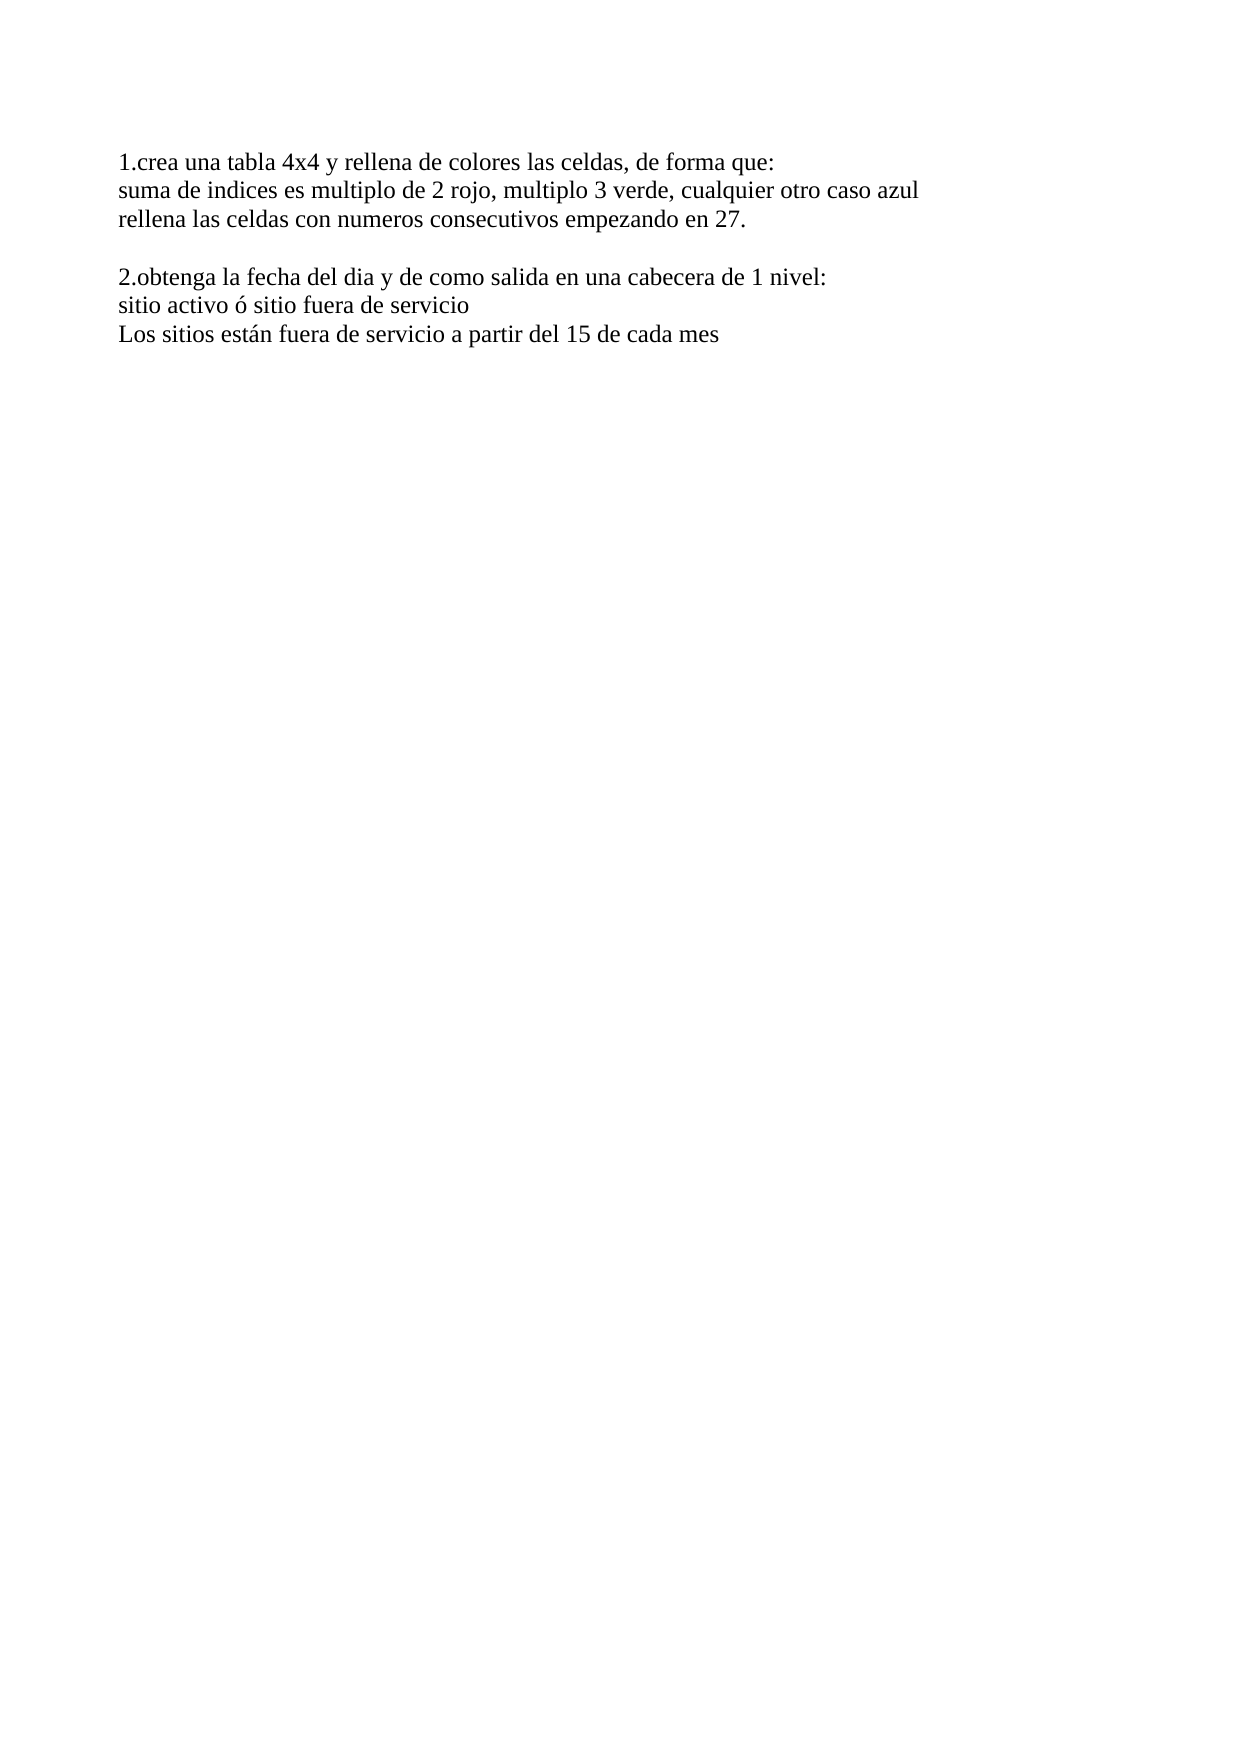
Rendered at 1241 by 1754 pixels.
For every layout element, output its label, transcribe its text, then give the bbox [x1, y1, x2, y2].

text 2.obtenga la fecha del dia y de como salida en una cabecera de 1 nivel: [118, 262, 1122, 291]
text sitio activo ó sitio fuera de servicio [118, 291, 1122, 319]
text rellena las celdas con numeros consecutivos empezando en 27. [118, 204, 1122, 233]
text Los sitios están fuera de servicio a partir del 15 de cada mes [118, 319, 1122, 348]
text suma de indices es multiplo de 2 rojo, multiplo 3 verde, cualquier otro caso azul [118, 176, 1122, 204]
text 1.crea una tabla 4x4 y rellena de colores las celdas, de forma que: [118, 147, 1122, 176]
